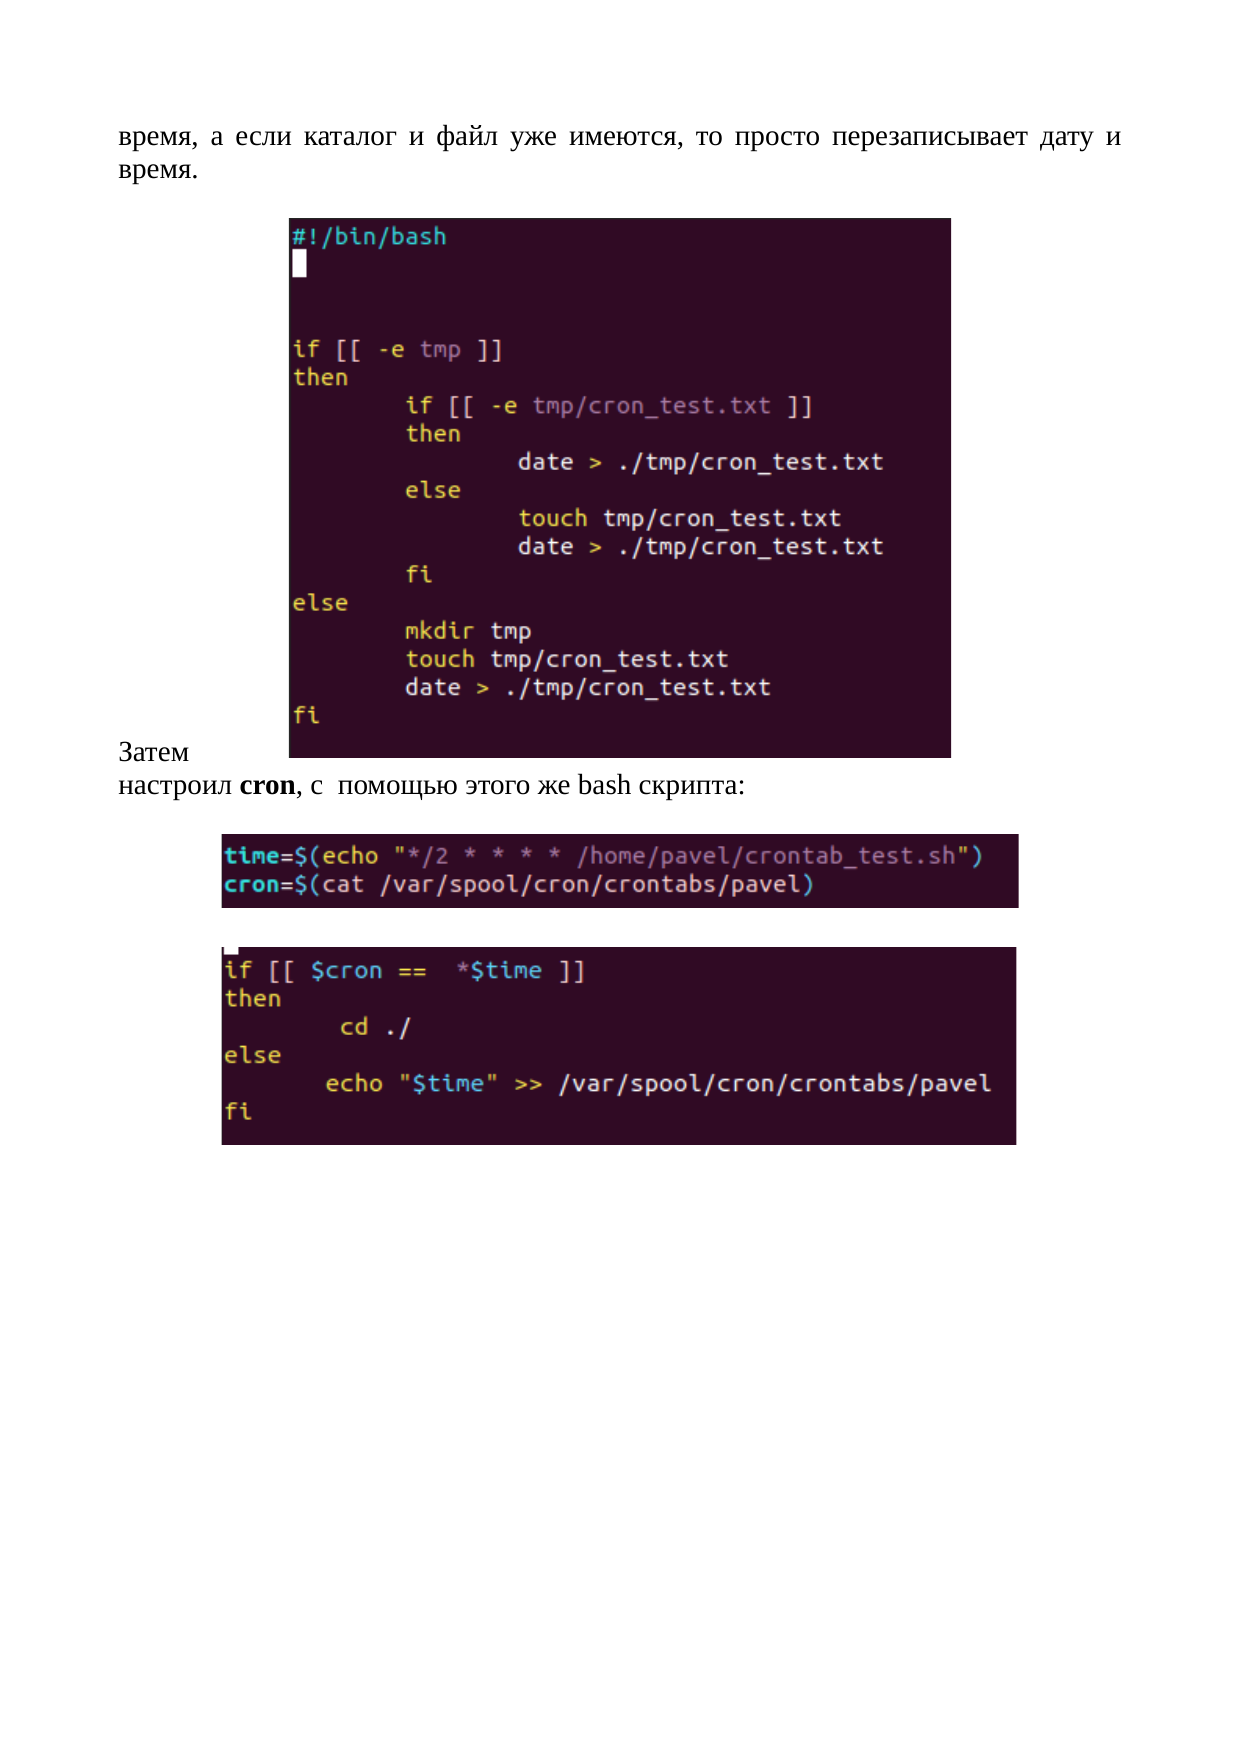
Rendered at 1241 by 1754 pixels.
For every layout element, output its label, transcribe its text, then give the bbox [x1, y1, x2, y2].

picture [221, 947, 1017, 1145]
picture [288, 218, 952, 758]
text время, а если каталог и файл уже имеются, то просто перезаписывает дату и время. [118, 118, 1122, 185]
text Затем настроил cron, c помощью этого же bash скрипта: [118, 734, 1122, 801]
picture [221, 834, 1019, 908]
